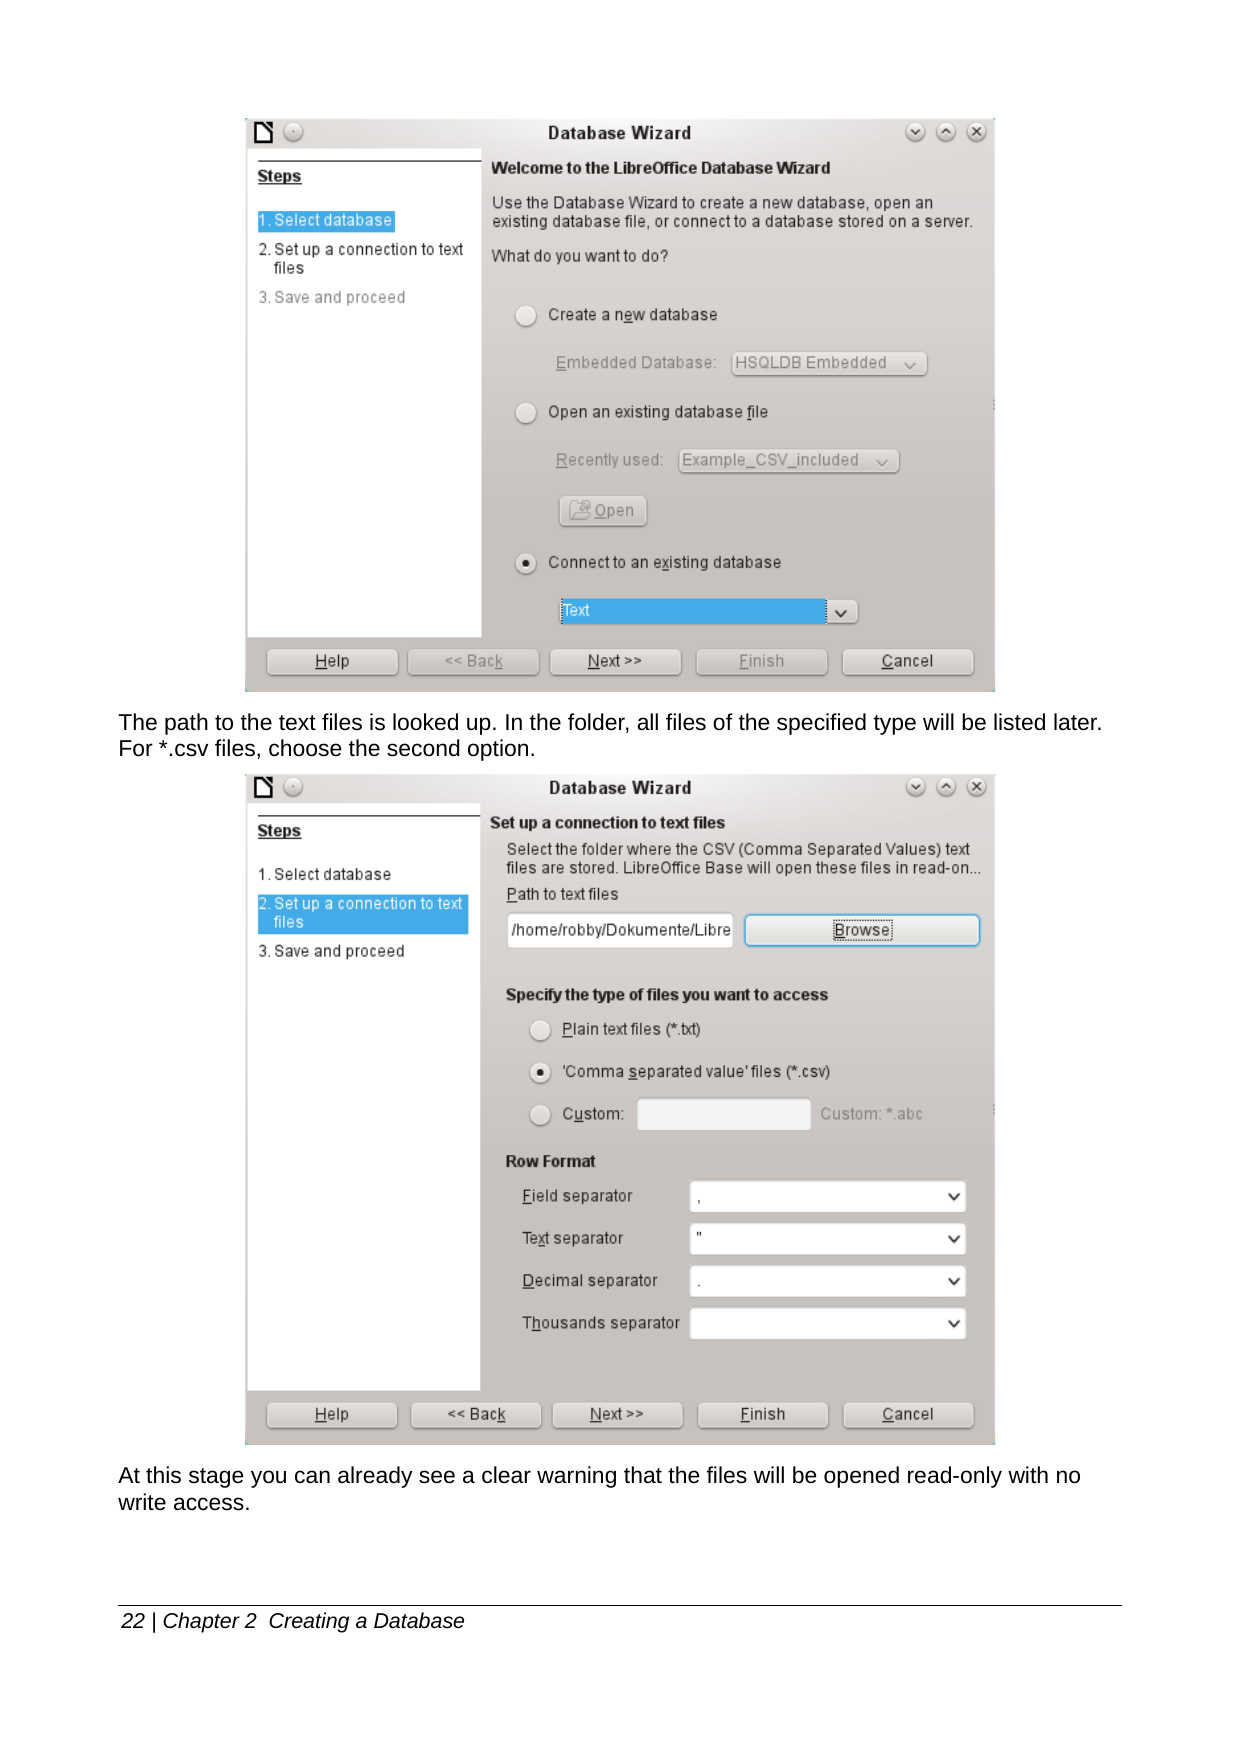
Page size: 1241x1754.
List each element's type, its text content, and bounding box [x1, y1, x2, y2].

picture [245, 774, 995, 1445]
picture [245, 118, 995, 692]
text The path to the text files is looked up. In the folder, all files of the specified type will be listed later. For *.csv files, choose the second option. [118, 709, 1122, 762]
text At this stage you can already see a clear warning that the files will be opened read-only with no write access. [118, 1462, 1122, 1515]
